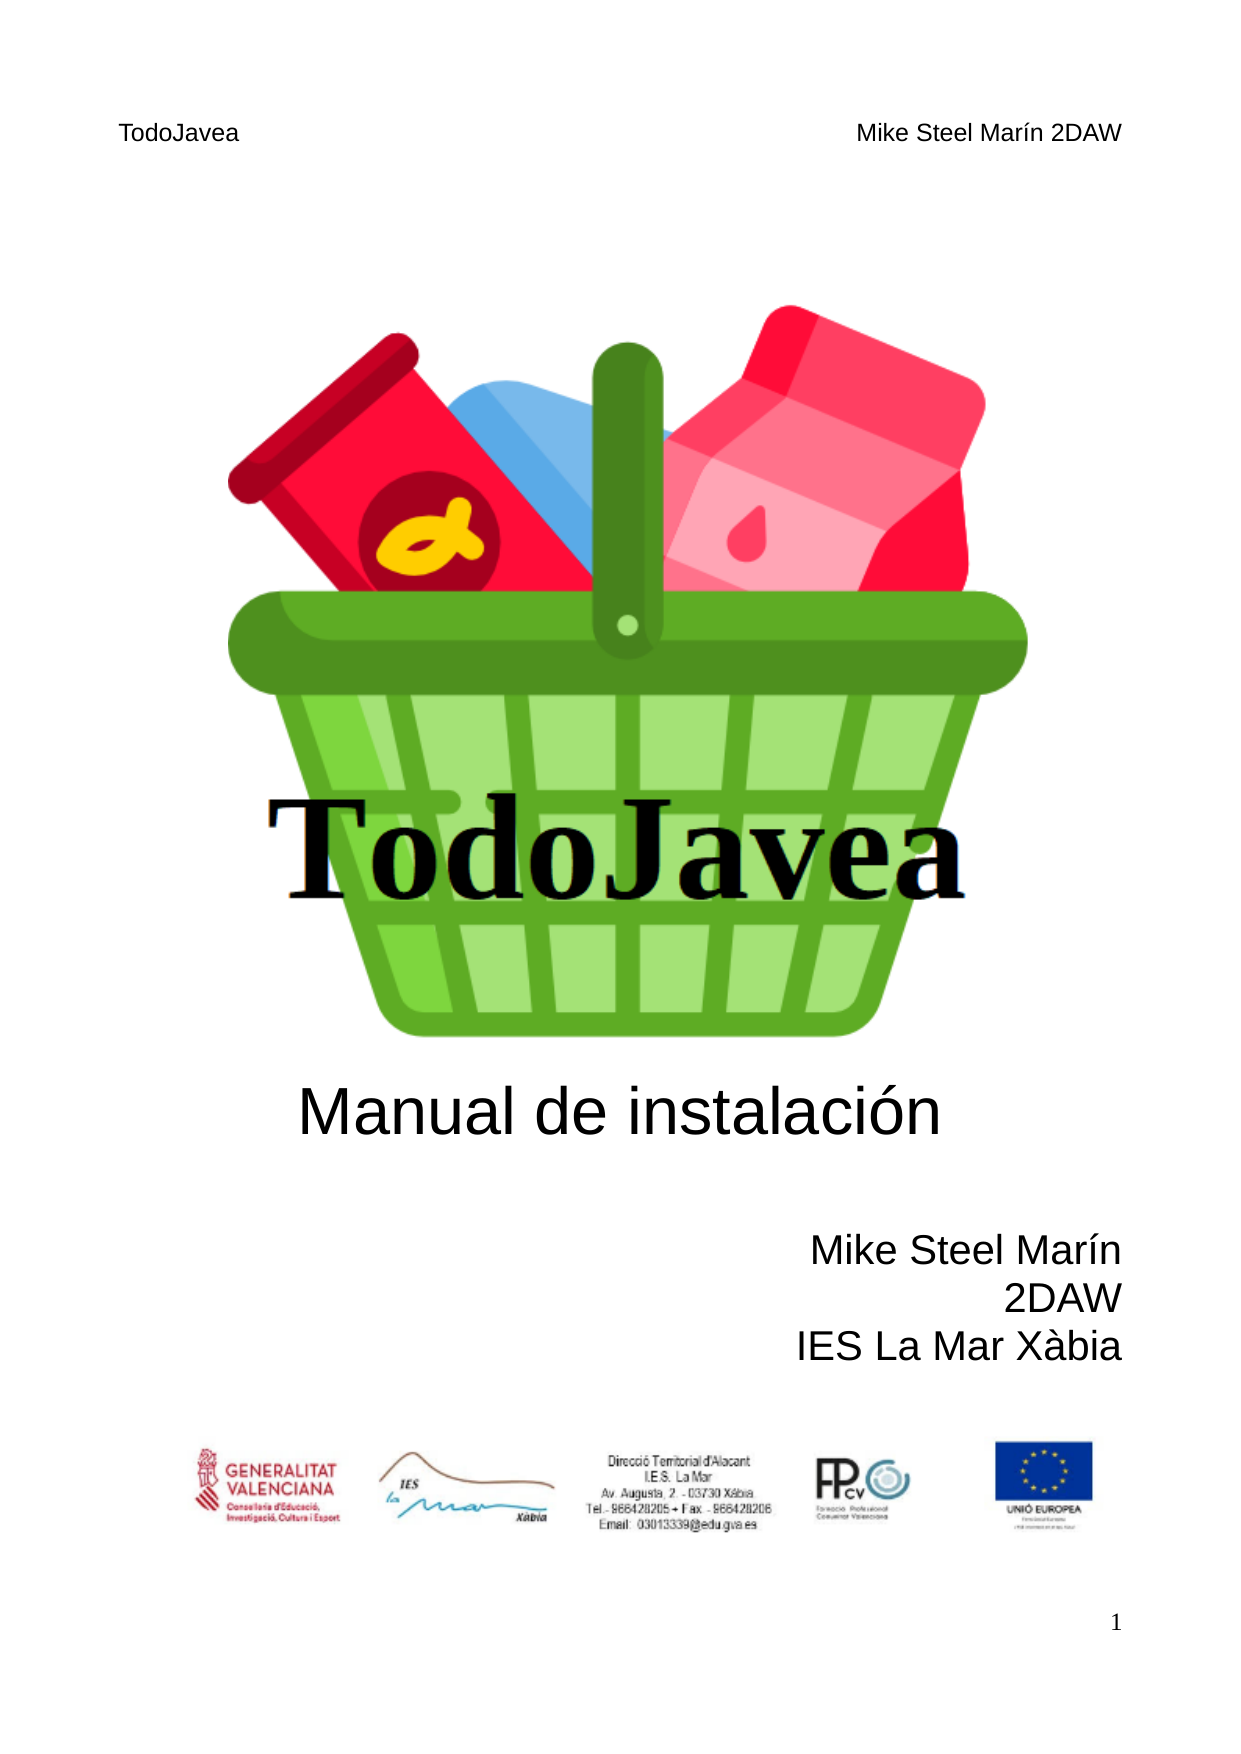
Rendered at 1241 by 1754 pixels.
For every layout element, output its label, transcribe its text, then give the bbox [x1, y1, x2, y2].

text Manual de instalación [118, 253, 1122, 1148]
text Mike Steel Marín [118, 1225, 1122, 1273]
picture [228, 271, 1028, 1072]
text 2DAW [118, 1273, 1122, 1321]
text IES La Mar Xàbia [118, 1321, 1122, 1369]
picture [187, 1432, 1113, 1545]
